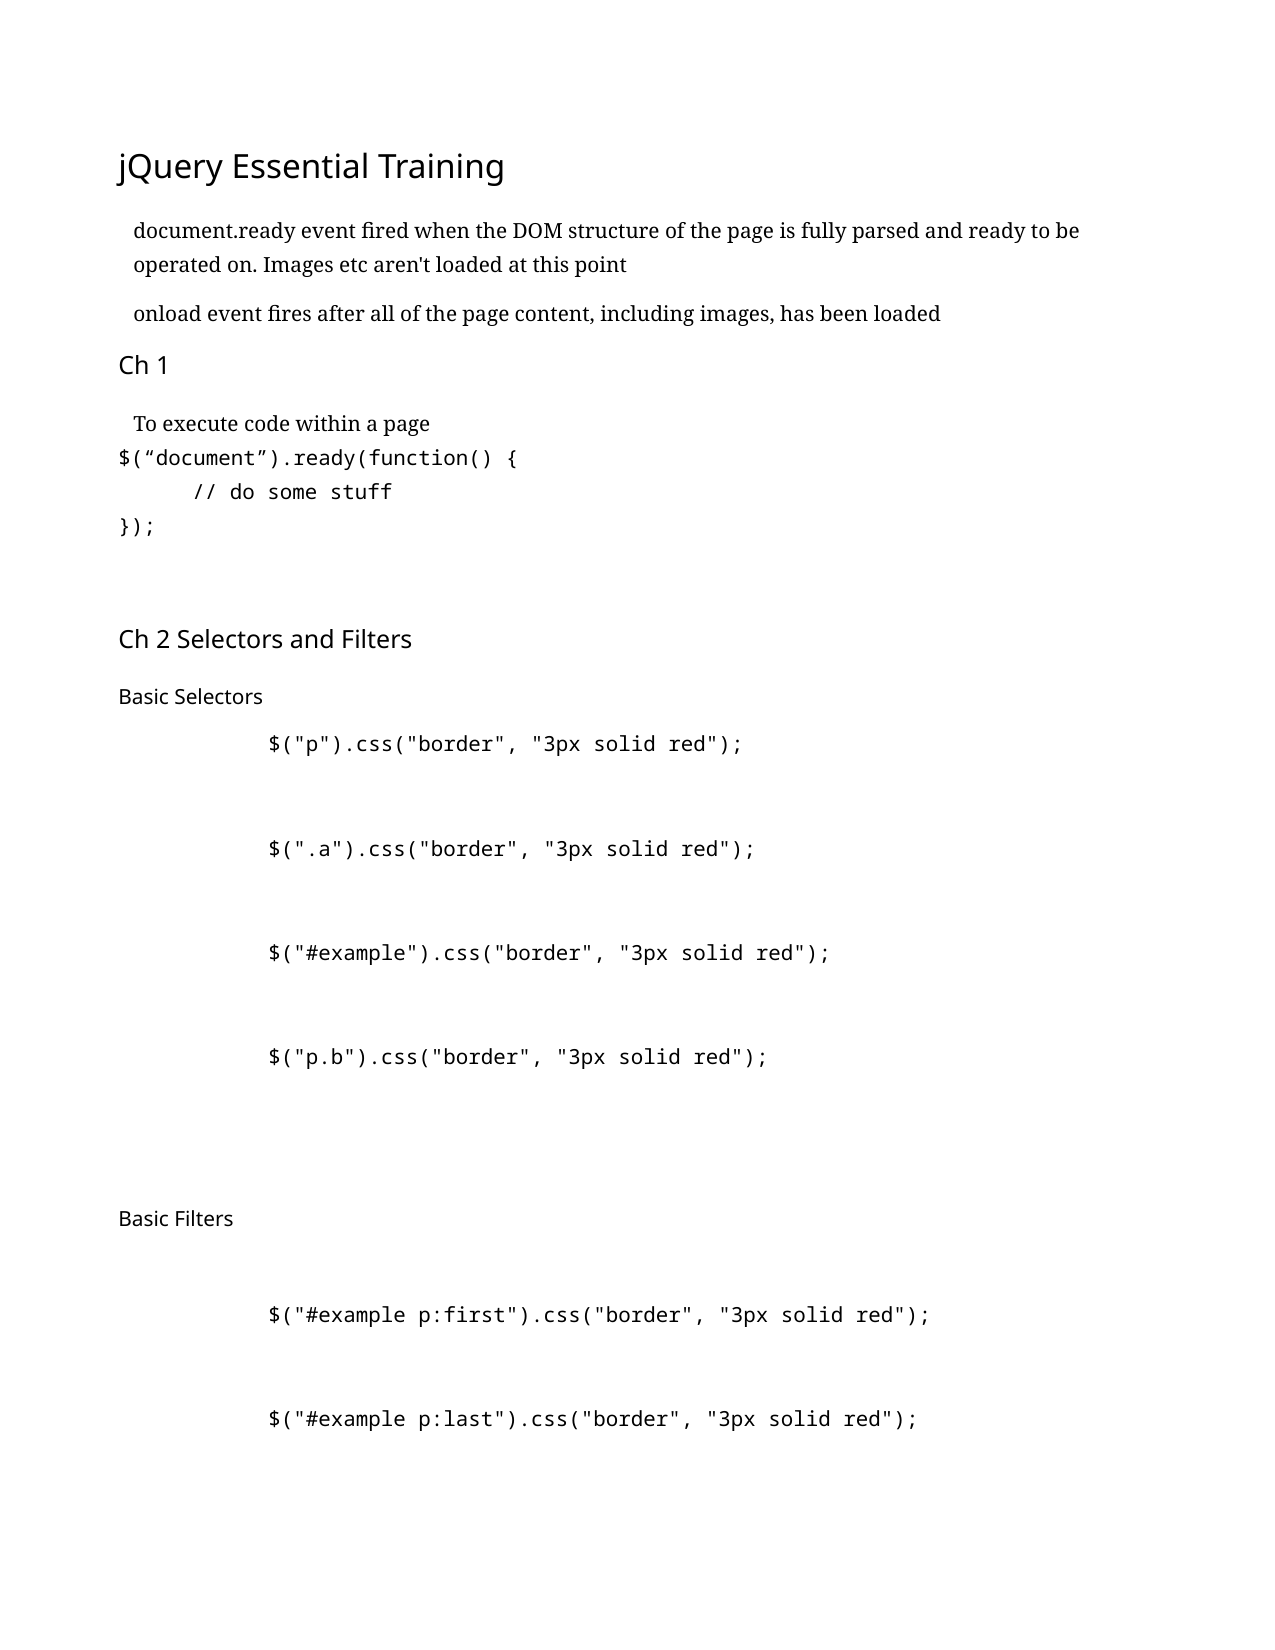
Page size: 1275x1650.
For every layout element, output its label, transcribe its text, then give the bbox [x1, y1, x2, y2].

text Basic Filters [118, 1204, 1157, 1232]
text $("#example").css("border", "3px solid red"); [118, 938, 1157, 966]
text $("p.b").css("border", "3px solid red"); [118, 1042, 1157, 1070]
text $(".a").css("border", "3px solid red"); [118, 834, 1157, 862]
text Basic Selectors [118, 682, 1157, 711]
text $("p").css("border", "3px solid red"); [118, 729, 1157, 758]
text // do some stuff [118, 477, 1157, 506]
text To execute code within a page [133, 409, 1157, 438]
text $("#example p:first").css("border", "3px solid red"); [118, 1300, 1157, 1328]
text }); [118, 512, 1157, 540]
text document.ready event fired when the DOM structure of the page is fully parsed and ready to be operated on. Images etc aren't loaded at this point [133, 216, 1157, 278]
text Ch 2 Selectors and Filters [118, 621, 1157, 655]
text $(“document”).ready(function() { [118, 443, 1157, 472]
text Ch 1 [118, 348, 1157, 382]
text onload event fires after all of the page content, including images, has been loaded [133, 299, 1157, 328]
subtitle jQuery Essential Training [118, 143, 1157, 188]
text $("#example p:last").css("border", "3px solid red"); [118, 1404, 1157, 1432]
